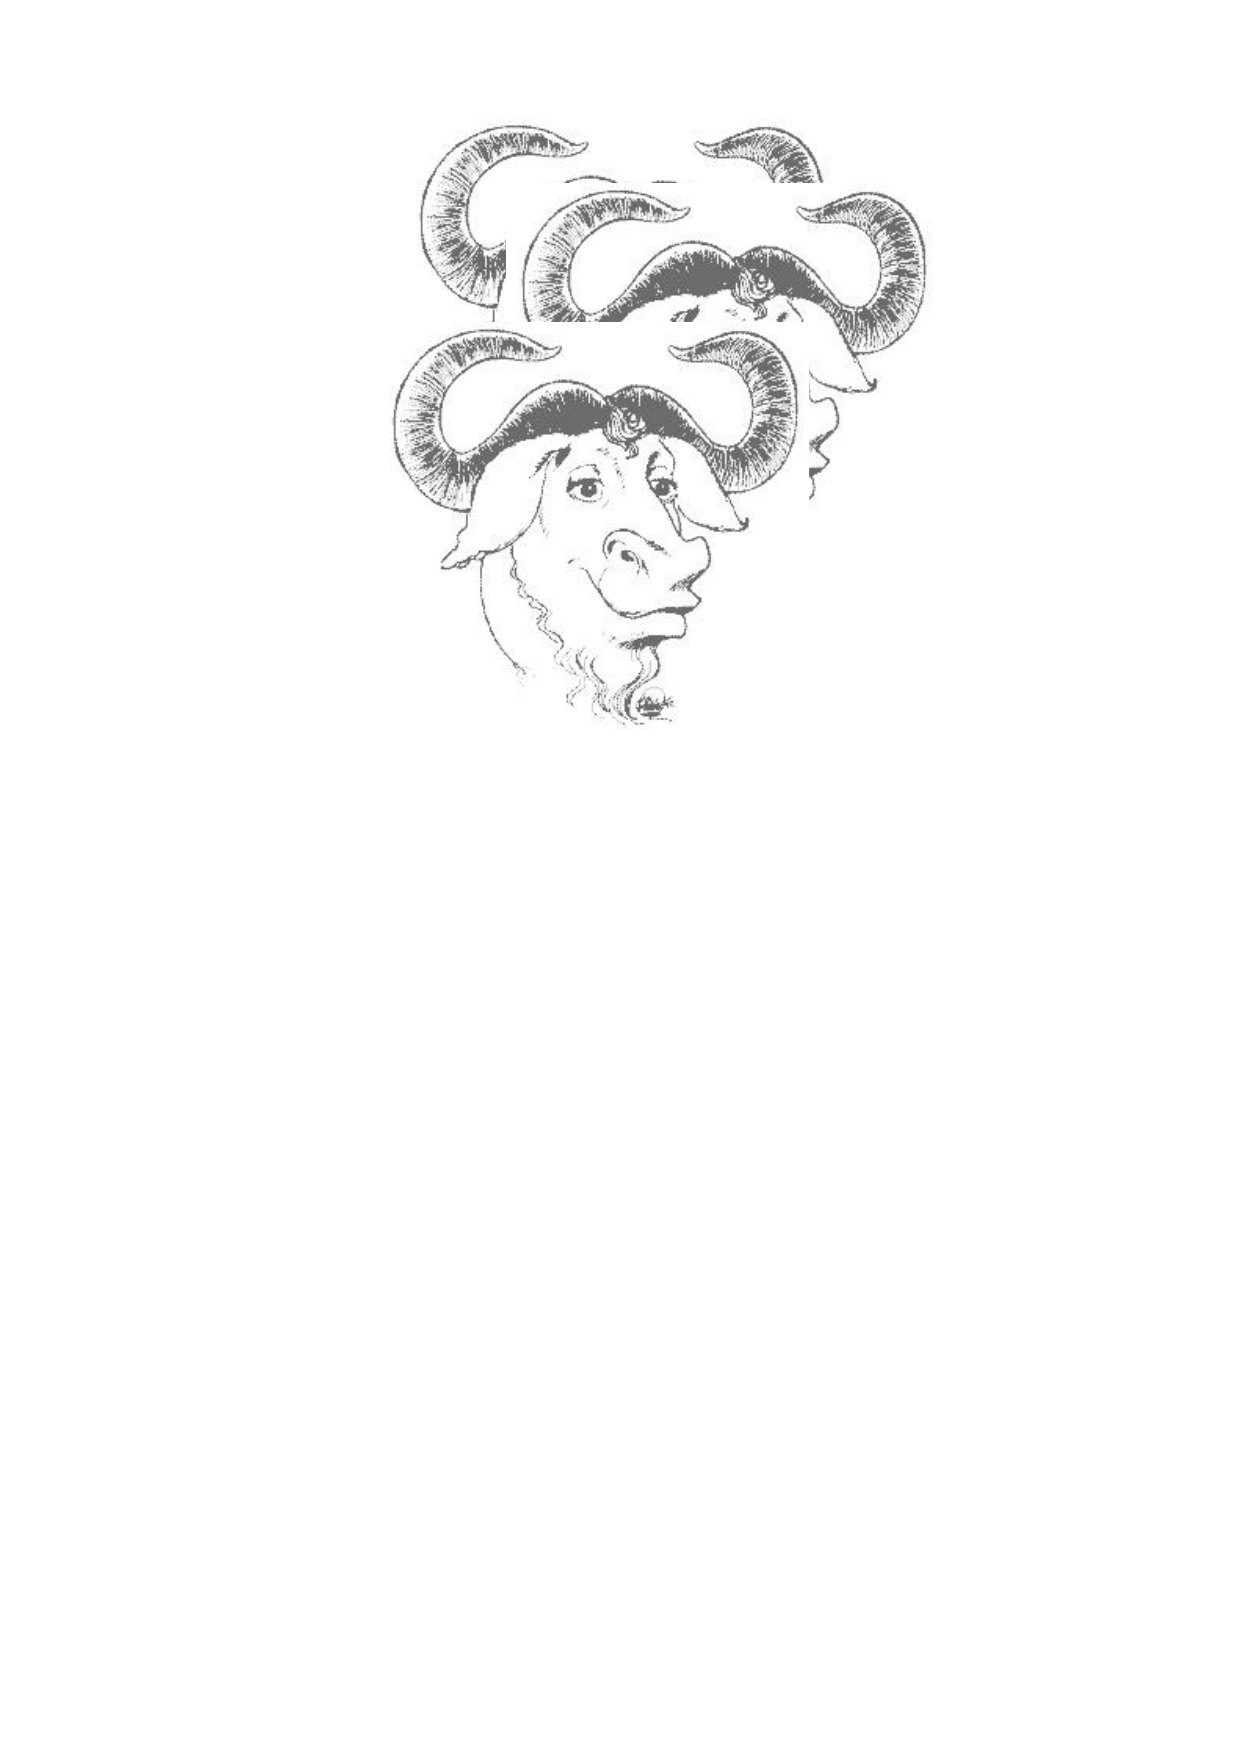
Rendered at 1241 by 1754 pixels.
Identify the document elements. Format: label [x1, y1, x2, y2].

picture [377, 118, 938, 731]
